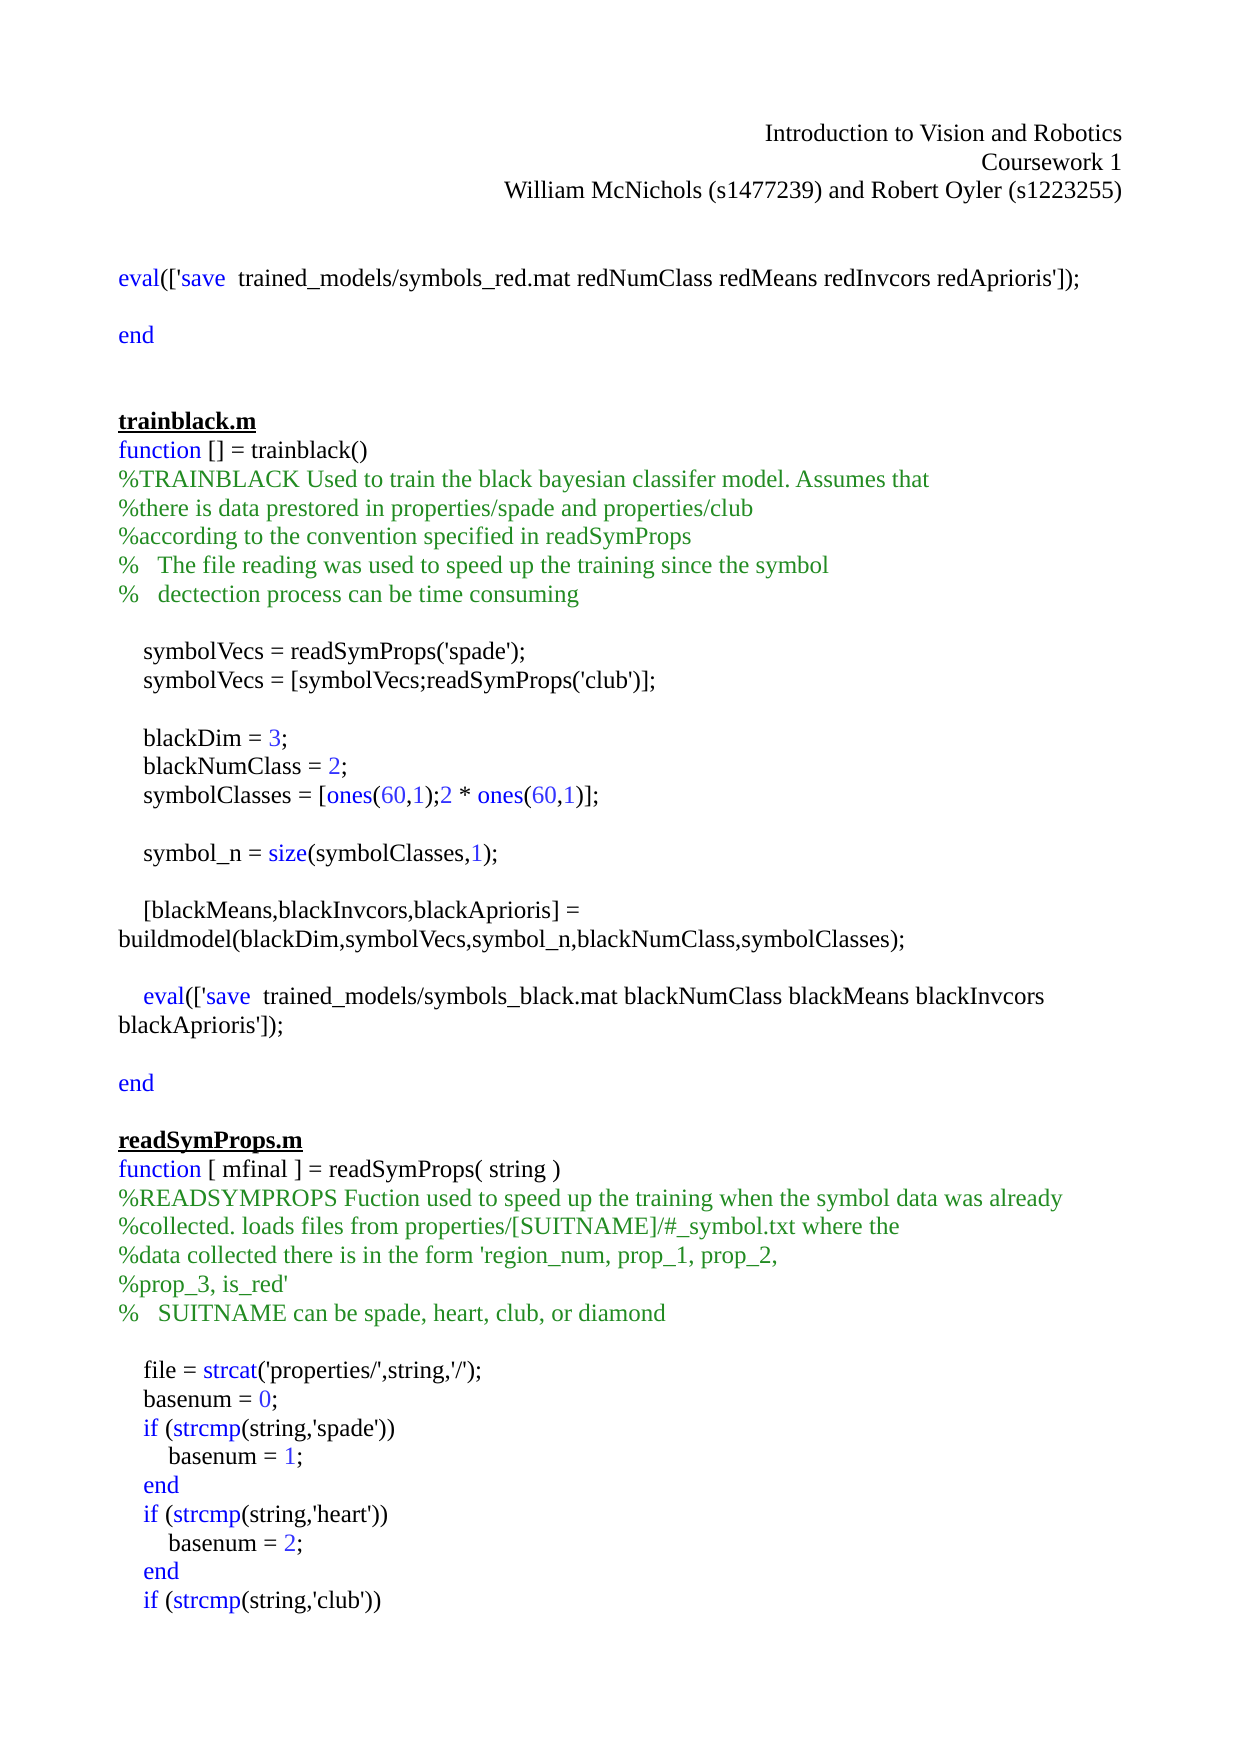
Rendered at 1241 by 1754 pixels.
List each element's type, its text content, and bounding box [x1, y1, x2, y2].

text end [118, 1556, 1122, 1585]
text %TRAINBLACK Used to train the black bayesian classifer model. Assumes that [118, 464, 1122, 493]
text %collected. loads files from properties/[SUITNAME]/#_symbol.txt where the [118, 1211, 1122, 1240]
text end [118, 320, 1122, 349]
text symbolVecs = [symbolVecs;readSymProps('club')]; [118, 665, 1122, 694]
text %there is data prestored in properties/spade and properties/club [118, 493, 1122, 521]
text symbolVecs = readSymProps('spade'); [118, 636, 1122, 665]
text % dectection process can be time consuming [118, 579, 1122, 608]
text function [ mfinal ] = readSymProps( string ) [118, 1154, 1122, 1183]
text %according to the convention specified in readSymProps [118, 521, 1122, 550]
text %READSYMPROPS Fuction used to speed up the training when the symbol data was already [118, 1183, 1122, 1211]
text symbol_n = size(symbolClasses,1); [118, 838, 1122, 866]
text basenum = 1; [118, 1441, 1122, 1470]
text % The file reading was used to speed up the training since the symbol [118, 550, 1122, 579]
text if (strcmp(string,'spade')) [118, 1413, 1122, 1441]
text basenum = 2; [118, 1528, 1122, 1556]
text blackDim = 3; [118, 723, 1122, 751]
text blackNumClass = 2; [118, 751, 1122, 780]
text trainblack.m [118, 406, 1122, 435]
text %data collected there is in the form 'region_num, prop_1, prop_2, [118, 1240, 1122, 1269]
text [blackMeans,blackInvcors,blackAprioris] = buildmodel(blackDim,symbolVecs,symbol_n,blackNumClass,symbolClasses); [118, 895, 1122, 953]
text symbolClasses = [ones(60,1);2 * ones(60,1)]; [118, 780, 1122, 809]
text end [118, 1470, 1122, 1499]
text if (strcmp(string,'club')) [118, 1585, 1122, 1614]
text function [] = trainblack() [118, 435, 1122, 464]
text file = strcat('properties/',string,'/'); [118, 1355, 1122, 1384]
text %prop_3, is_red' [118, 1269, 1122, 1298]
text basenum = 0; [118, 1384, 1122, 1413]
text eval(['save trained_models/symbols_black.mat blackNumClass blackMeans blackInvcors blackAprioris']); [118, 981, 1122, 1039]
text readSymProps.m [118, 1125, 1122, 1154]
text eval(['save trained_models/symbols_red.mat redNumClass redMeans redInvcors redAprioris']); [118, 263, 1122, 291]
text end [118, 1068, 1122, 1096]
text % SUITNAME can be spade, heart, club, or diamond [118, 1298, 1122, 1326]
text if (strcmp(string,'heart')) [118, 1499, 1122, 1528]
